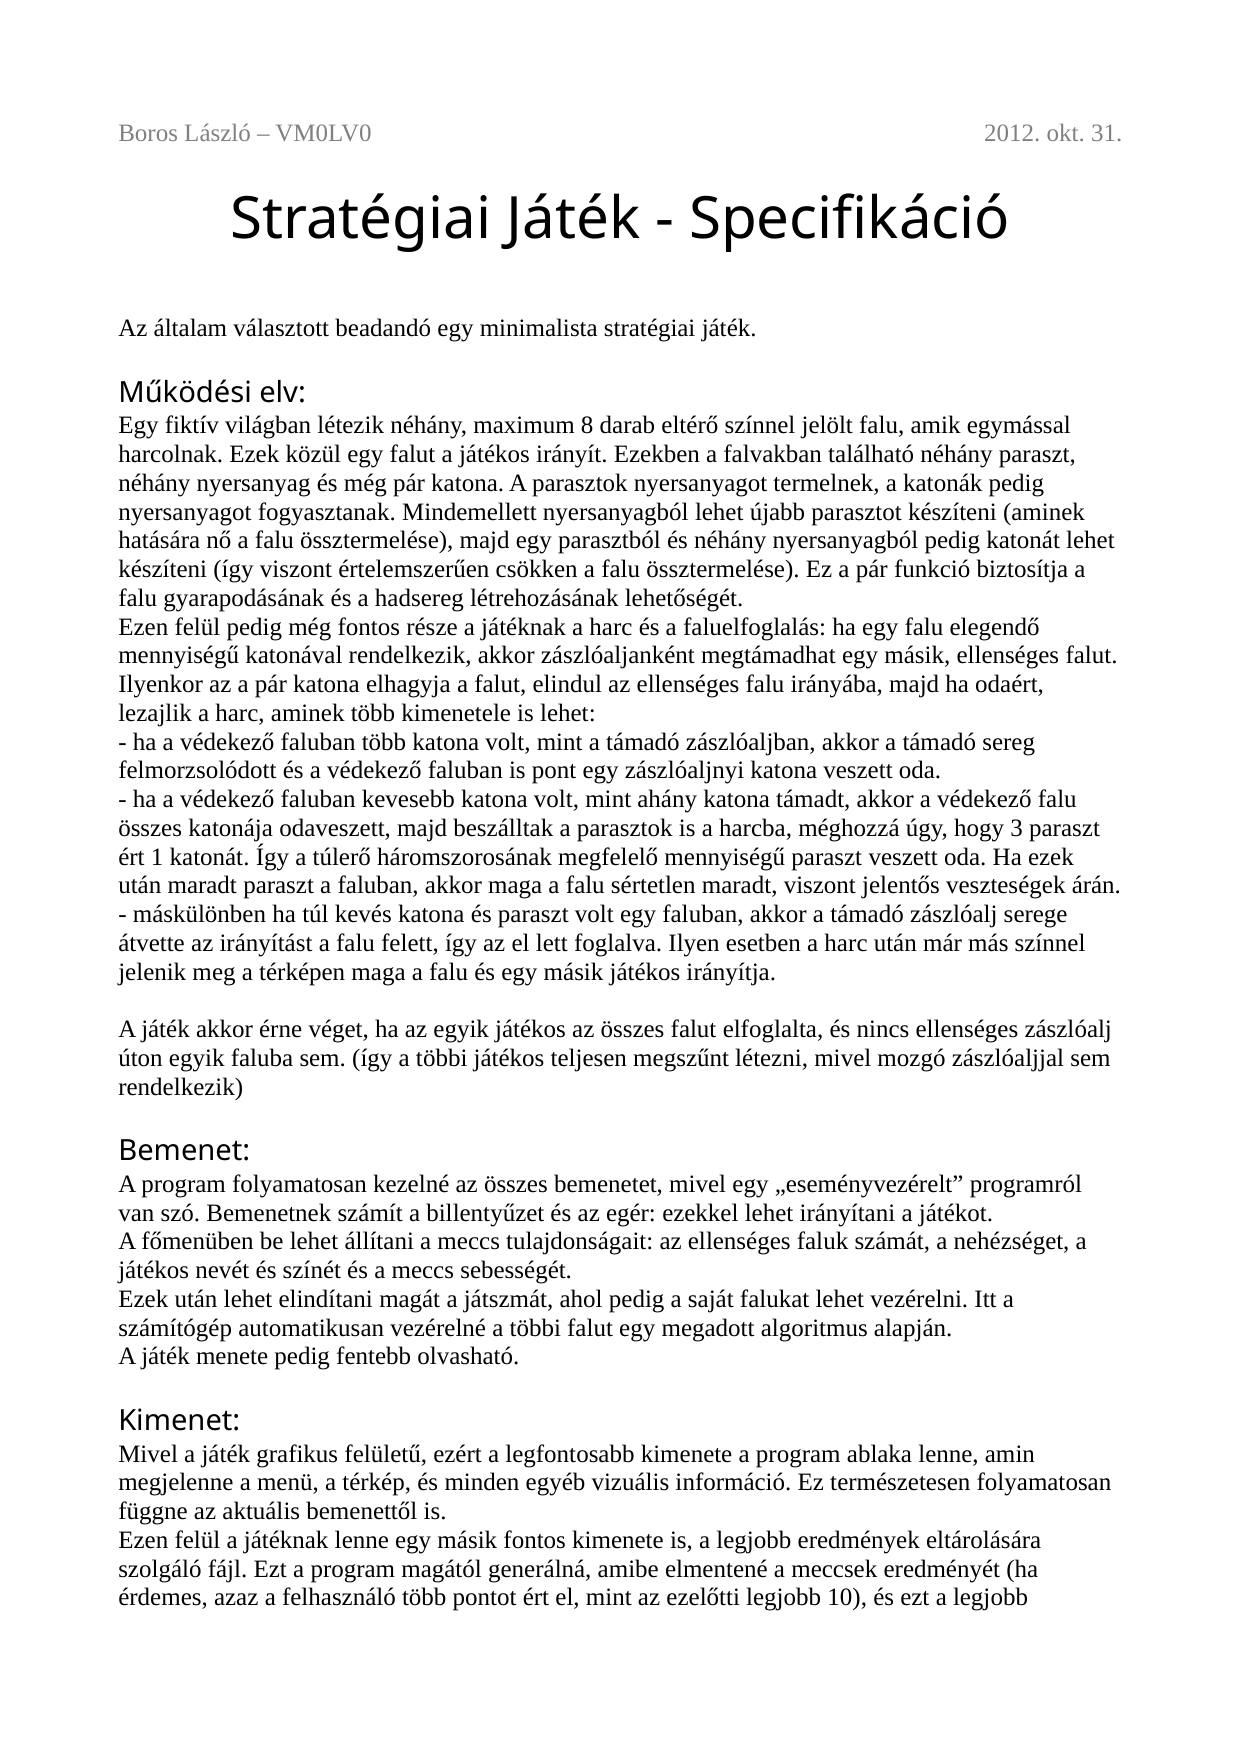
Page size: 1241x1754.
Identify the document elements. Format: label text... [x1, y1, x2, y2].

text Stratégiai Játék - Specifikáció [118, 176, 1122, 256]
text - máskülönben ha túl kevés katona és paraszt volt egy faluban, akkor a támadó zászlóalj serege átvette az irányítást a falu felett, így az el lett foglalva. Ilyen esetben a harc után már más színnel jelenik meg a térképen maga a falu és egy másik játékos irányítja. [118, 899, 1122, 986]
text Bemenet: [118, 1129, 1122, 1169]
text Ezen felül a játéknak lenne egy másik fontos kimenete is, a legjobb eredmények eltárolására szolgáló fájl. Ezt a program magától generálná, amibe elmentené a meccsek eredményét (ha érdemes, azaz a felhasználó több pontot ért el, mint az ezelőtti legjobb 10), és ezt a legjobb [118, 1525, 1122, 1611]
text A játék menete pedig fentebb olvasható. [118, 1341, 1122, 1370]
text - ha a védekező faluban kevesebb katona volt, mint ahány katona támadt, akkor a védekező falu összes katonája odaveszett, majd beszálltak a parasztok is a harcba, méghozzá úgy, hogy 3 paraszt ért 1 katonát. Így a túlerő háromszorosának megfelelő mennyiségű paraszt veszett oda. Ha ezek után maradt paraszt a faluban, akkor maga a falu sértetlen maradt, viszont jelentős veszteségek árán. [118, 784, 1122, 899]
text Az általam választott beadandó egy minimalista stratégiai játék. [118, 313, 1122, 342]
text Kimenet: [118, 1399, 1122, 1439]
text A főmenüben be lehet állítani a meccs tulajdonságait: az ellenséges faluk számát, a nehézséget, a játékos nevét és színét és a meccs sebességét. [118, 1226, 1122, 1284]
text Mivel a játék grafikus felületű, ezért a legfontosabb kimenete a program ablaka lenne, amin megjelenne a menü, a térkép, és minden egyéb vizuális információ. Ez természetesen folyamatosan függne az aktuális bemenettől is. [118, 1439, 1122, 1525]
text Ezek után lehet elindítani magát a játszmát, ahol pedig a saját falukat lehet vezérelni. Itt a számítógép automatikusan vezérelné a többi falut egy megadott algoritmus alapján. [118, 1284, 1122, 1341]
text A játék akkor érne véget, ha az egyik játékos az összes falut elfoglalta, és nincs ellenséges zászlóalj úton egyik faluba sem. (így a többi játékos teljesen megszűnt létezni, mivel mozgó zászlóaljjal sem rendelkezik) [118, 1014, 1122, 1101]
text Egy fiktív világban létezik néhány, maximum 8 darab eltérő színnel jelölt falu, amik egymással harcolnak. Ezek közül egy falut a játékos irányít. Ezekben a falvakban található néhány paraszt, néhány nyersanyag és még pár katona. A parasztok nyersanyagot termelnek, a katonák pedig nyersanyagot fogyasztanak. Mindemellett nyersanyagból lehet újabb parasztot készíteni (aminek hatására nő a falu össztermelése), majd egy parasztból és néhány nyersanyagból pedig katonát lehet készíteni (így viszont értelemszerűen csökken a falu össztermelése). Ez a pár funkció biztosítja a falu gyarapodásának és a hadsereg létrehozásának lehetőségét. [118, 411, 1122, 612]
text A program folyamatosan kezelné az összes bemenetet, mivel egy „eseményvezérelt” programról van szó. Bemenetnek számít a billentyűzet és az egér: ezekkel lehet irányítani a játékot. [118, 1169, 1122, 1226]
text Ezen felül pedig még fontos része a játéknak a harc és a faluelfoglalás: ha egy falu elegendő mennyiségű katonával rendelkezik, akkor zászlóaljanként megtámadhat egy másik, ellenséges falut. Ilyenkor az a pár katona elhagyja a falut, elindul az ellenséges falu irányába, majd ha odaért, lezajlik a harc, aminek több kimenetele is lehet: [118, 612, 1122, 727]
text - ha a védekező faluban több katona volt, mint a támadó zászlóaljban, akkor a támadó sereg felmorzsolódott és a védekező faluban is pont egy zászlóaljnyi katona veszett oda. [118, 727, 1122, 784]
text Működési elv: [118, 371, 1122, 411]
